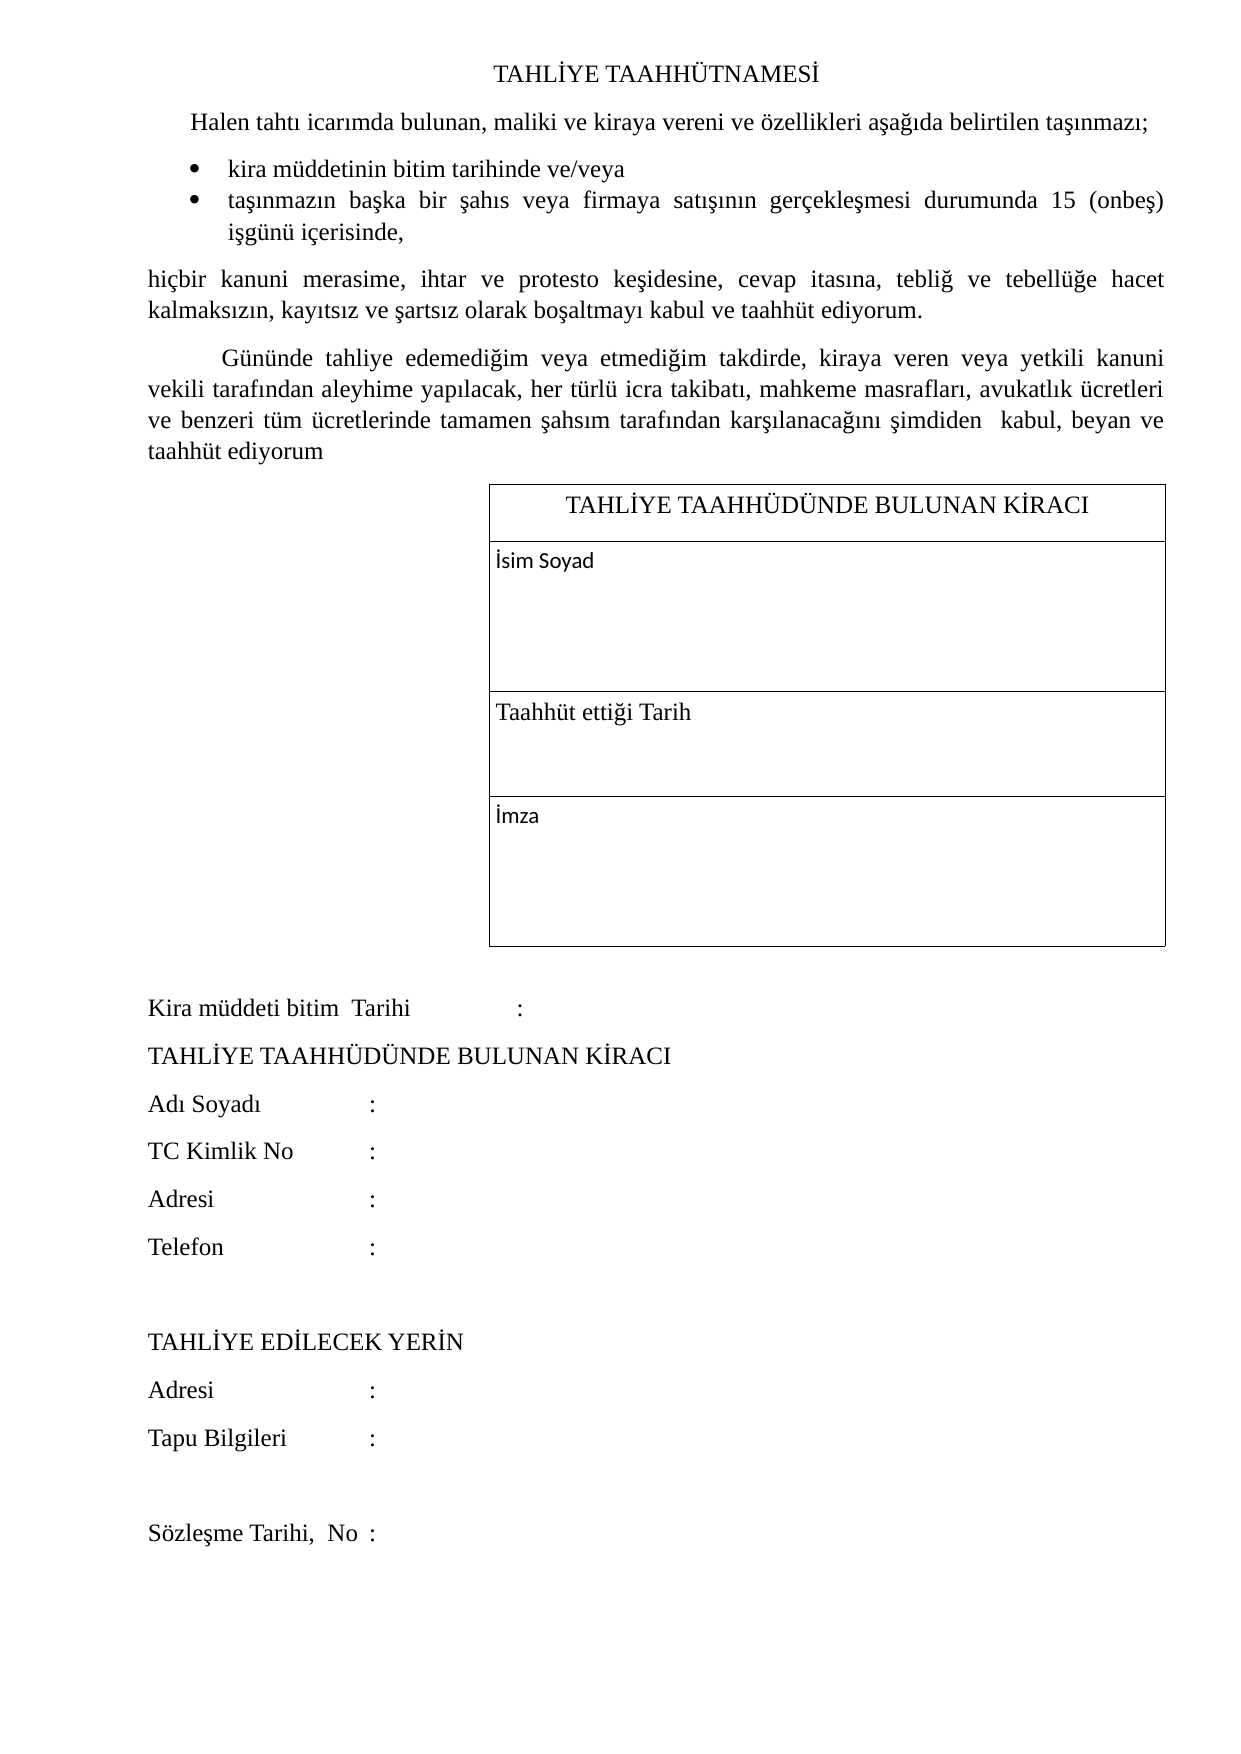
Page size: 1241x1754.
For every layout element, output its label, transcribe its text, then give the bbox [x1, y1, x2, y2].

table_cell İsim Soyad [490, 542, 1165, 691]
text TAHLİYE TAAHHÜTNAMESİ [148, 59, 1165, 88]
table_cell İmza [490, 797, 1165, 946]
table_header TAHLİYE TAAHHÜDÜNDE BULUNAN KİRACI [490, 485, 1165, 541]
list taşınmazın başka bir şahıs veya firmaya satışının gerçekleşmesi durumunda 15 (onbeş) işgünü içerisinde, [190, 186, 1165, 245]
text Adresi : [148, 1375, 1165, 1404]
text Telefon : [148, 1232, 1165, 1261]
text hiçbir kanuni merasime, ihtar ve protesto keşidesine, cevap itasına, tebliğ ve tebellüğe hacet kalmaksızın, kayıtsız ve şartsız olarak boşaltmayı kabul ve taahhüt ediyorum. [148, 264, 1165, 324]
table_cell Taahhüt ettiği Tarih [490, 692, 1165, 796]
list kira müddetinin bitim tarihinde ve/veya [190, 154, 1165, 183]
text Gününde tahliye edemediğim veya etmediğim takdirde, kiraya veren veya yetkili kanuni vekili tarafından aleyhime yapılacak, her türlü icra takibatı, mahkeme masrafları, avukatlık ücretleri ve benzeri tüm ücretlerinde tamamen şahsım tarafından karşılanacağını şimdiden kabul, beyan ve taahhüt ediyorum [148, 343, 1165, 465]
text TC Kimlik No : [148, 1136, 1165, 1165]
text Adı Soyadı : [148, 1089, 1165, 1117]
text Sözleşme Tarihi, No : [148, 1518, 1165, 1547]
text TAHLİYE EDİLECEK YERİN [148, 1327, 1165, 1356]
text Tapu Bilgileri : [148, 1423, 1165, 1451]
text Halen tahtı icarımda bulunan, maliki ve kiraya vereni ve özellikleri aşağıda belirtilen taşınmazı; [148, 107, 1165, 136]
text Kira müddeti bitim Tarihi : [148, 993, 1165, 1022]
text Adresi : [148, 1184, 1165, 1213]
text TAHLİYE TAAHHÜDÜNDE BULUNAN KİRACI [148, 1041, 1165, 1070]
